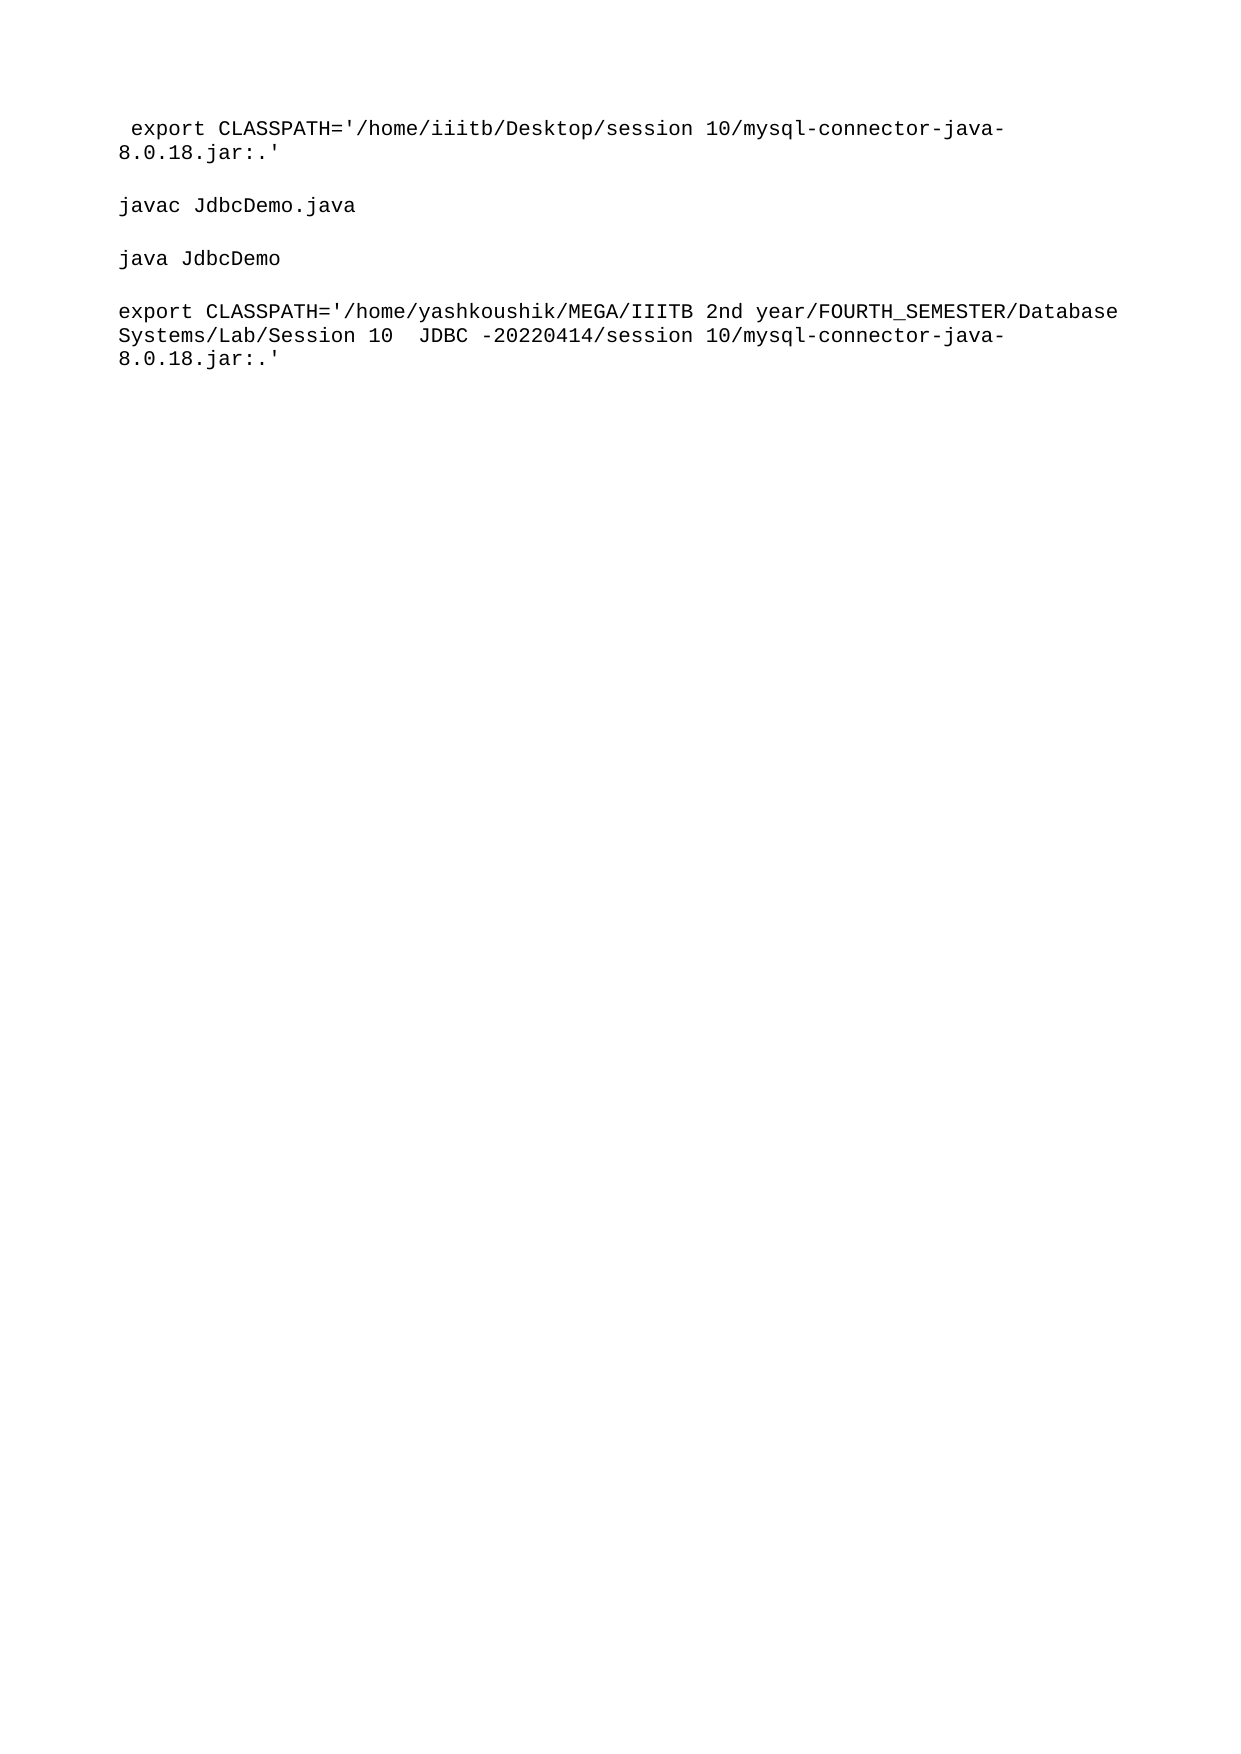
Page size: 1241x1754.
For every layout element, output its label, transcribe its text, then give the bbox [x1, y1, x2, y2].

text export CLASSPATH='/home/iiitb/Desktop/session 10/mysql-connector-java-8.0.18.jar:.' [118, 118, 1122, 165]
text java JdbcDemo [118, 248, 1122, 272]
text javac JdbcDemo.java [118, 195, 1122, 218]
text export CLASSPATH='/home/yashkoushik/MEGA/IIITB 2nd year/FOURTH_SEMESTER/Database Systems/Lab/Session 10 JDBC -20220414/session 10/mysql-connector-java-8.0.18.jar:.' [118, 301, 1122, 372]
